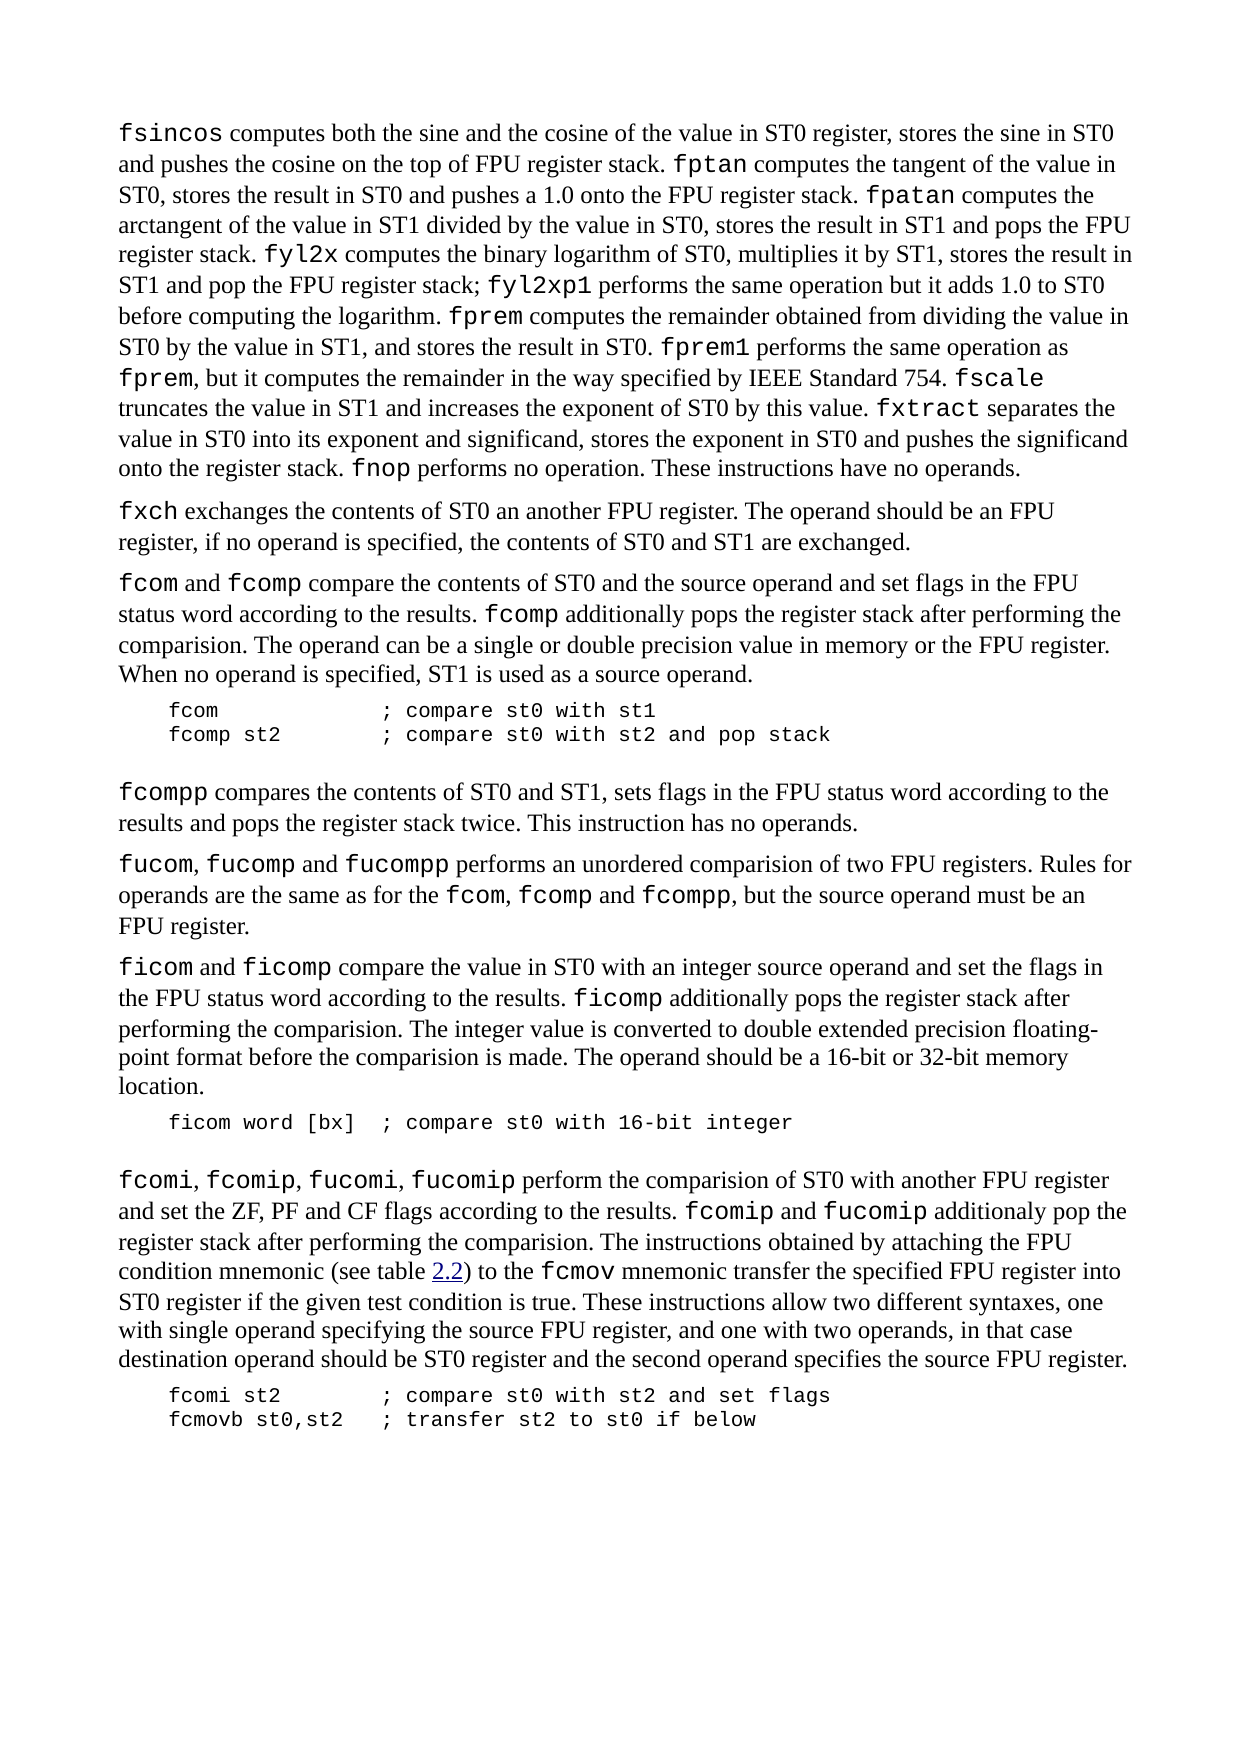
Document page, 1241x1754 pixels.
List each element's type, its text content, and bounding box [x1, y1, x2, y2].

text fcomp st2 ; compare st0 with st2 and pop stack [118, 724, 1137, 747]
text fucom, fucomp and fucompp performs an unordered comparision of two FPU registers. Rules for operands are the same as for the fcom, fcomp and fcompp, but the source operand must be an FPU register. [118, 849, 1137, 939]
text fcmovb st0,st2 ; transfer st2 to st0 if below [118, 1409, 1137, 1433]
text fxch exchanges the contents of ST0 an another FPU register. The operand should be an FPU register, if no operand is specified, the contents of ST0 and ST1 are exchanged. [118, 496, 1137, 556]
text fsincos computes both the sine and the cosine of the value in ST0 register, stores the sine in ST0 and pushes the cosine on the top of FPU register stack. fptan computes the tangent of the value in ST0, stores the result in ST0 and pushes a 1.0 onto the FPU register stack. fpatan computes the arctangent of the value in ST1 divided by the value in ST0, stores the result in ST1 and pops the FPU register stack. fyl2x computes the binary logarithm of ST0, multiplies it by ST1, stores the result in ST1 and pop the FPU register stack; fyl2xp1 performs the same operation but it adds 1.0 to ST0 before computing the logarithm. fprem computes the remainder obtained from dividing the value in ST0 by the value in ST1, and stores the result in ST0. fprem1 performs the same operation as fprem, but it computes the remainder in the way specified by IEEE Standard 754. fscale truncates the value in ST1 and increases the exponent of ST0 by this value. fxtract separates the value in ST0 into its exponent and significand, stores the exponent in ST0 and pushes the significand onto the register stack. fnop performs no operation. These instructions have no operands. [118, 118, 1137, 484]
text fcomi, fcomip, fucomi, fucomip perform the comparision of ST0 with another FPU register and set the ZF, PF and CF flags according to the results. fcomip and fucomip additionaly pop the register stack after performing the comparision. The instructions obtained by attaching the FPU condition mnemonic (see table 2.2) to the fcmov mnemonic transfer the specified FPU register into ST0 register if the given test condition is true. These instructions allow two different syntaxes, one with single operand specifying the source FPU register, and one with two operands, in that case destination operand should be ST0 register and the second operand specifies the source FPU register. [118, 1166, 1137, 1373]
text fcomi st2 ; compare st0 with st2 and set flags [118, 1386, 1137, 1409]
text fcom and fcomp compare the contents of ST0 and the source operand and set flags in the FPU status word according to the results. fcomp additionally pops the register stack after performing the comparision. The operand can be a single or double precision value in memory or the FPU register. When no operand is specified, ST1 is used as a source operand. [118, 568, 1137, 688]
text fcompp compares the contents of ST0 and ST1, sets flags in the FPU status word according to the results and pops the register stack twice. This instruction has no operands. [118, 777, 1137, 837]
text ficom word [bx] ; compare st0 with 16-bit integer [118, 1112, 1137, 1136]
text ficom and ficomp compare the value in ST0 with an integer source operand and set the flags in the FPU status word according to the results. ficomp additionally pops the register stack after performing the comparision. The integer value is converted to double extended precision floating-point format before the comparision is made. The operand should be a 16-bit or 32-bit memory location. [118, 952, 1137, 1100]
text fcom ; compare st0 with st1 [118, 700, 1137, 724]
